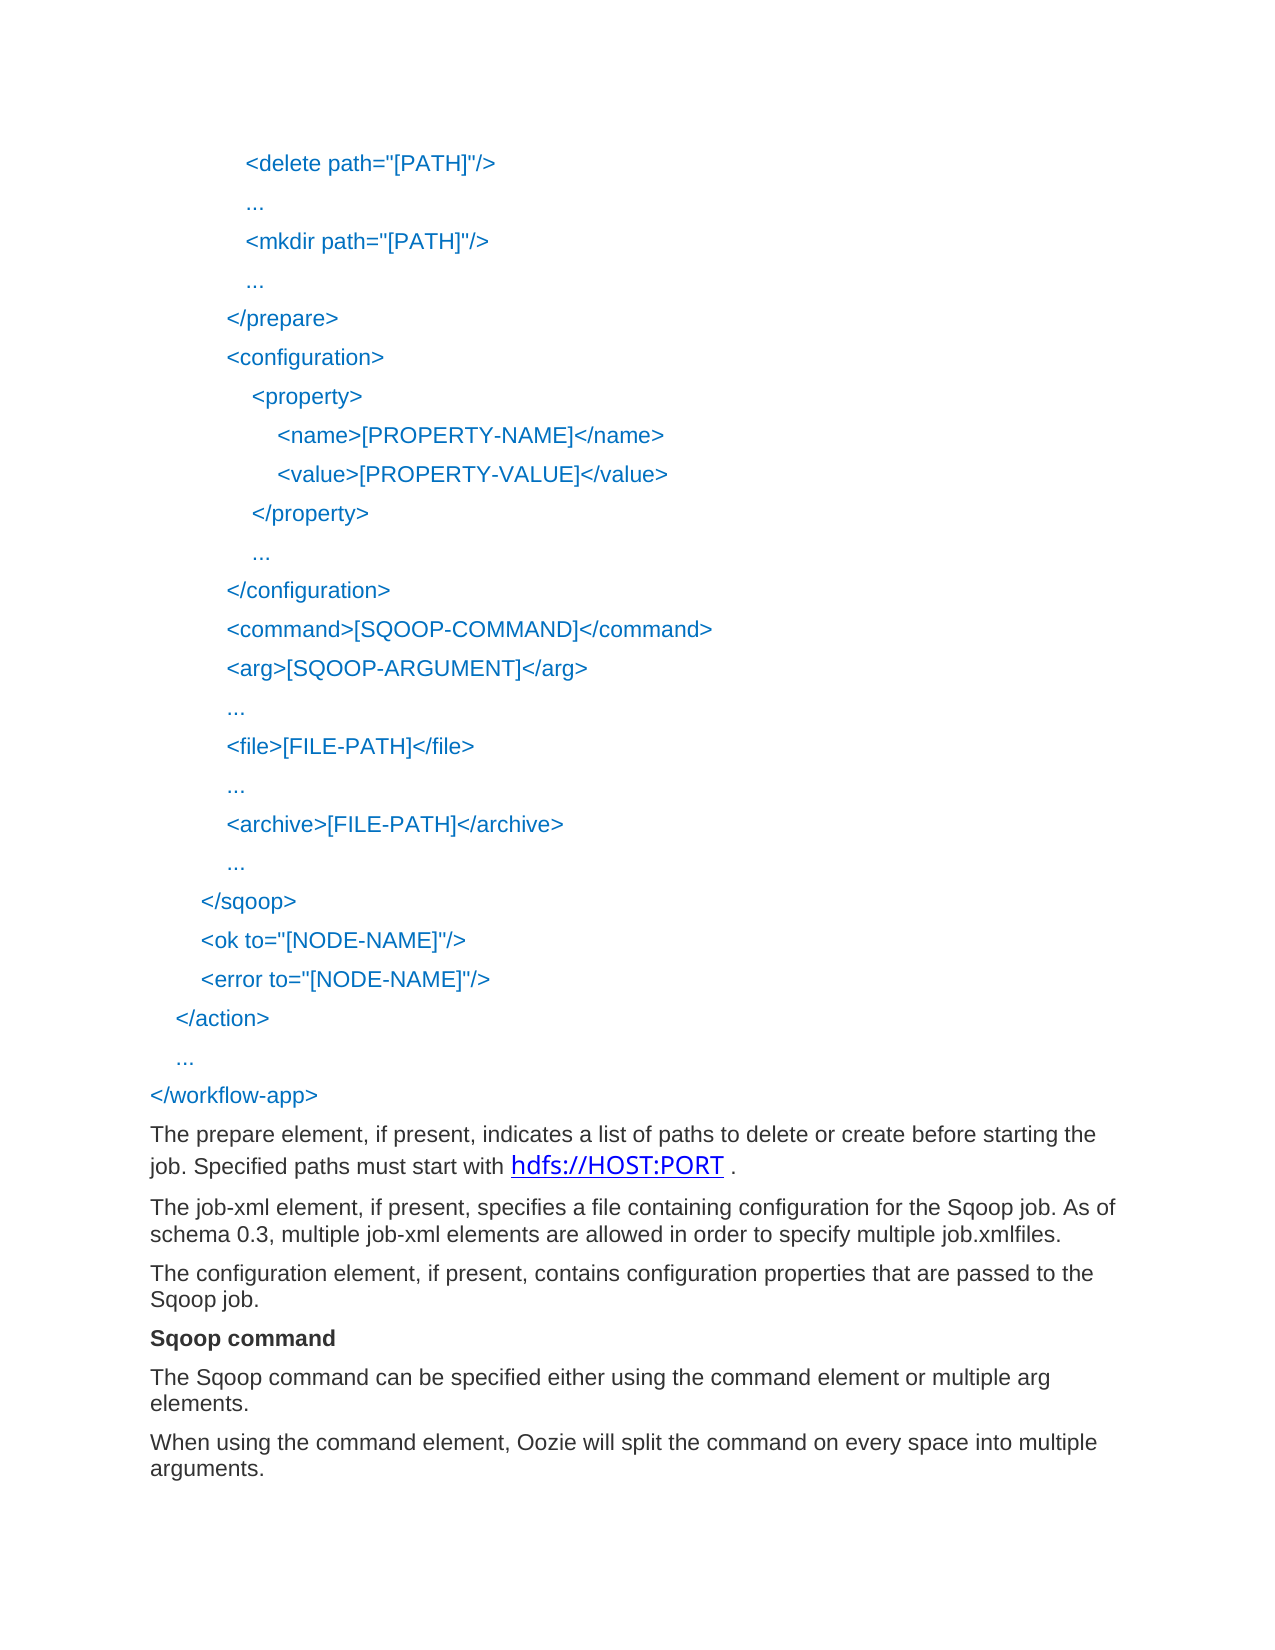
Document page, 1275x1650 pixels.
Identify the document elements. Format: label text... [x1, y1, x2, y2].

text The job-xml element, if present, specifies a file containing configuration for the Sqoop job. As of schema 0.3, multiple job-xml elements are allowed in order to specify multiple job.xmlfiles. [150, 1194, 1125, 1247]
text </property> [150, 500, 1125, 526]
text <configuration> [150, 344, 1125, 371]
text <error to="[NODE-NAME]"/> [150, 966, 1125, 992]
text The Sqoop command can be specified either using the command element or multiple arg elements. [150, 1363, 1125, 1416]
text ... [150, 694, 1125, 720]
text <arg>[SQOOP-ARGUMENT]</arg> [150, 655, 1125, 681]
text ... [150, 538, 1125, 565]
text <file>[FILE-PATH]</file> [150, 733, 1125, 759]
text <name>[PROPERTY-NAME]</name> [150, 422, 1125, 448]
text </action> [150, 1005, 1125, 1031]
text <property> [150, 383, 1125, 409]
text <mkdir path="[PATH]"/> [150, 228, 1125, 254]
text </sqoop> [150, 888, 1125, 914]
text <command>[SQOOP-COMMAND]</command> [150, 616, 1125, 643]
text ... [150, 849, 1125, 876]
text When using the command element, Oozie will split the command on every space into multiple arguments. [150, 1429, 1125, 1481]
text <delete path="[PATH]"/> [150, 150, 1125, 176]
text ... [150, 267, 1125, 293]
text The prepare element, if present, indicates a list of paths to delete or create before starting the job. Specified paths must start with hdfs://HOST:PORT . [150, 1121, 1125, 1182]
text <value>[PROPERTY-VALUE]</value> [150, 461, 1125, 487]
text </workflow-app> [150, 1082, 1125, 1109]
text <archive>[FILE-PATH]</archive> [150, 811, 1125, 837]
text </prepare> [150, 305, 1125, 332]
text ... [150, 772, 1125, 798]
text Sqoop command [150, 1325, 1125, 1351]
text ... [150, 189, 1125, 215]
text The configuration element, if present, contains configuration properties that are passed to the Sqoop job. [150, 1259, 1125, 1312]
text ... [150, 1044, 1125, 1070]
text </configuration> [150, 577, 1125, 604]
text <ok to="[NODE-NAME]"/> [150, 927, 1125, 953]
